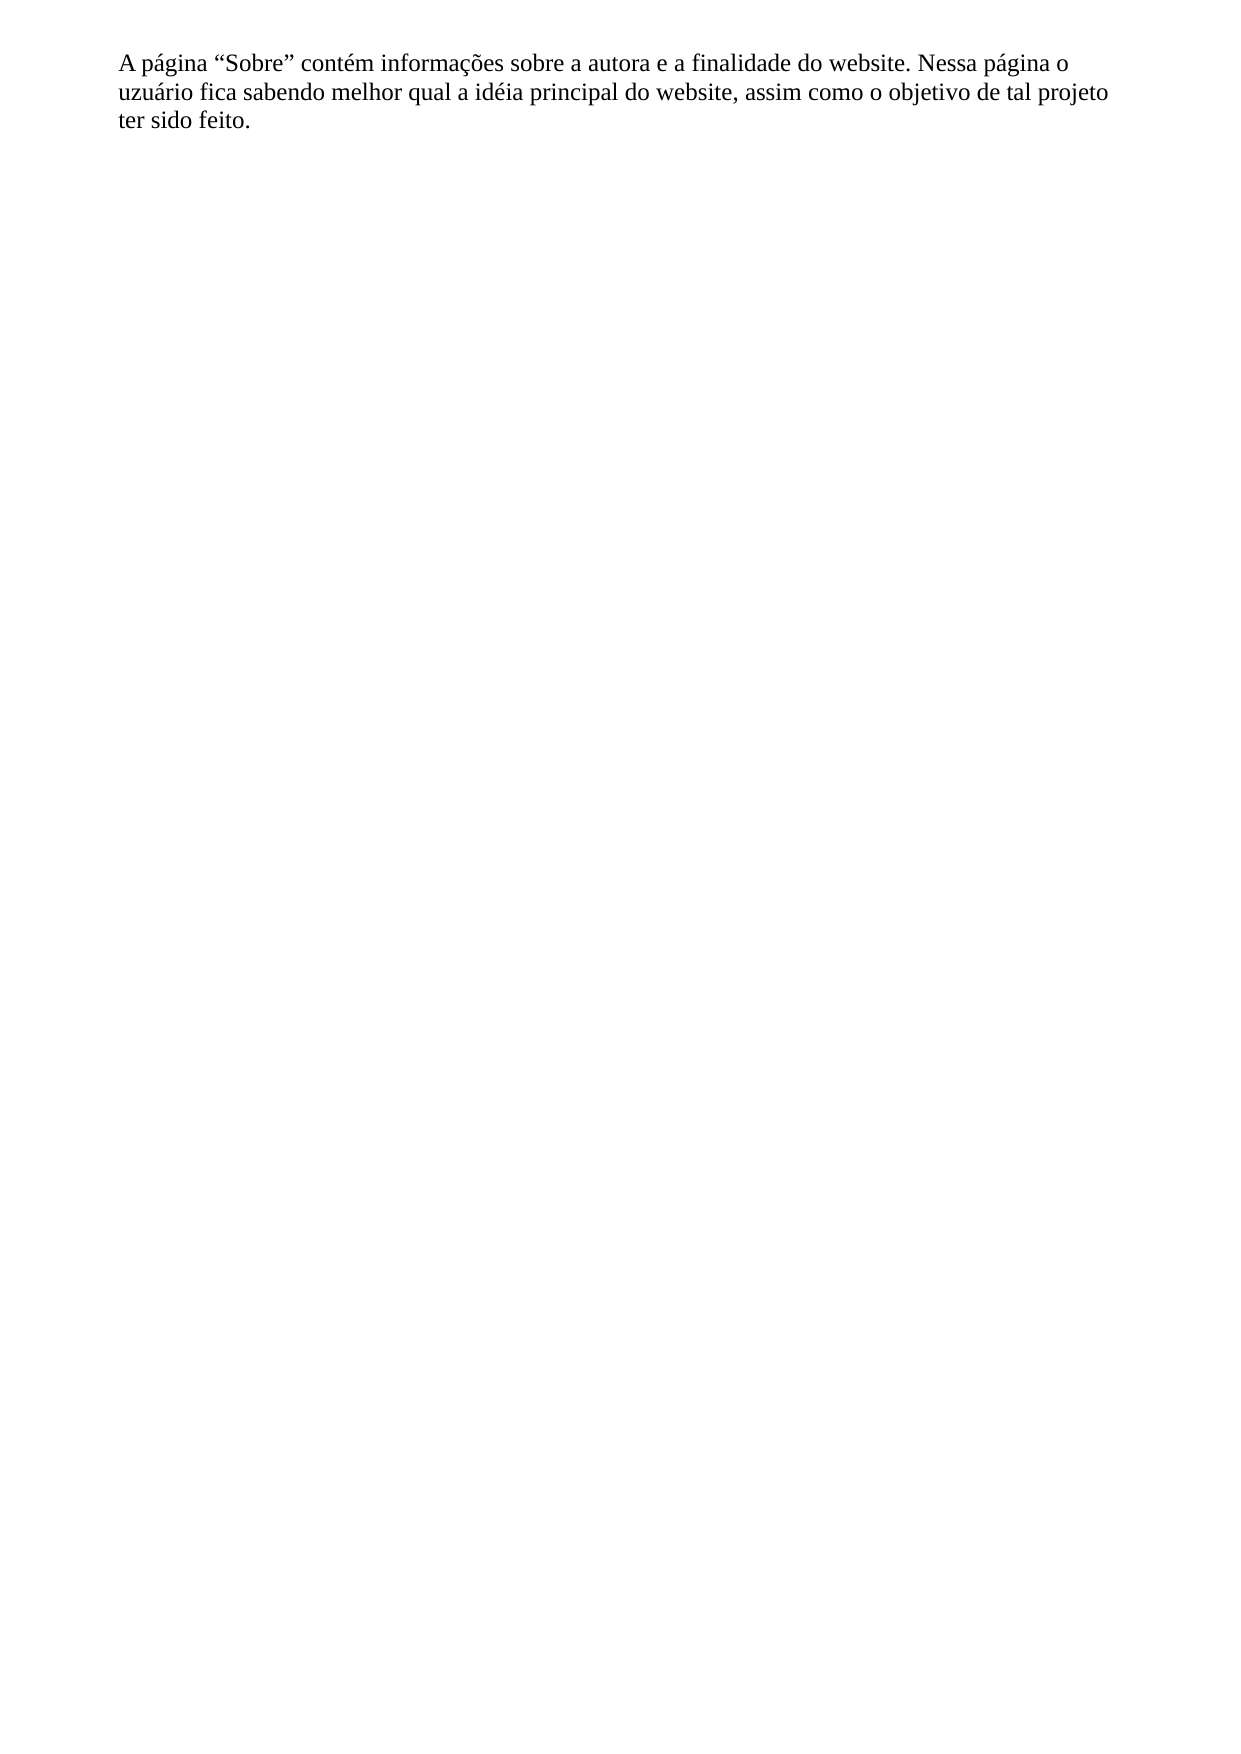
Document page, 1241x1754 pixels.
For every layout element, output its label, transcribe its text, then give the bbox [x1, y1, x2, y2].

text A página “Sobre” contém informações sobre a autora e a finalidade do website. Nessa página o uzuário fica sabendo melhor qual a idéia principal do website, assim como o objetivo de tal projeto ter sido feito. [118, 48, 1122, 134]
